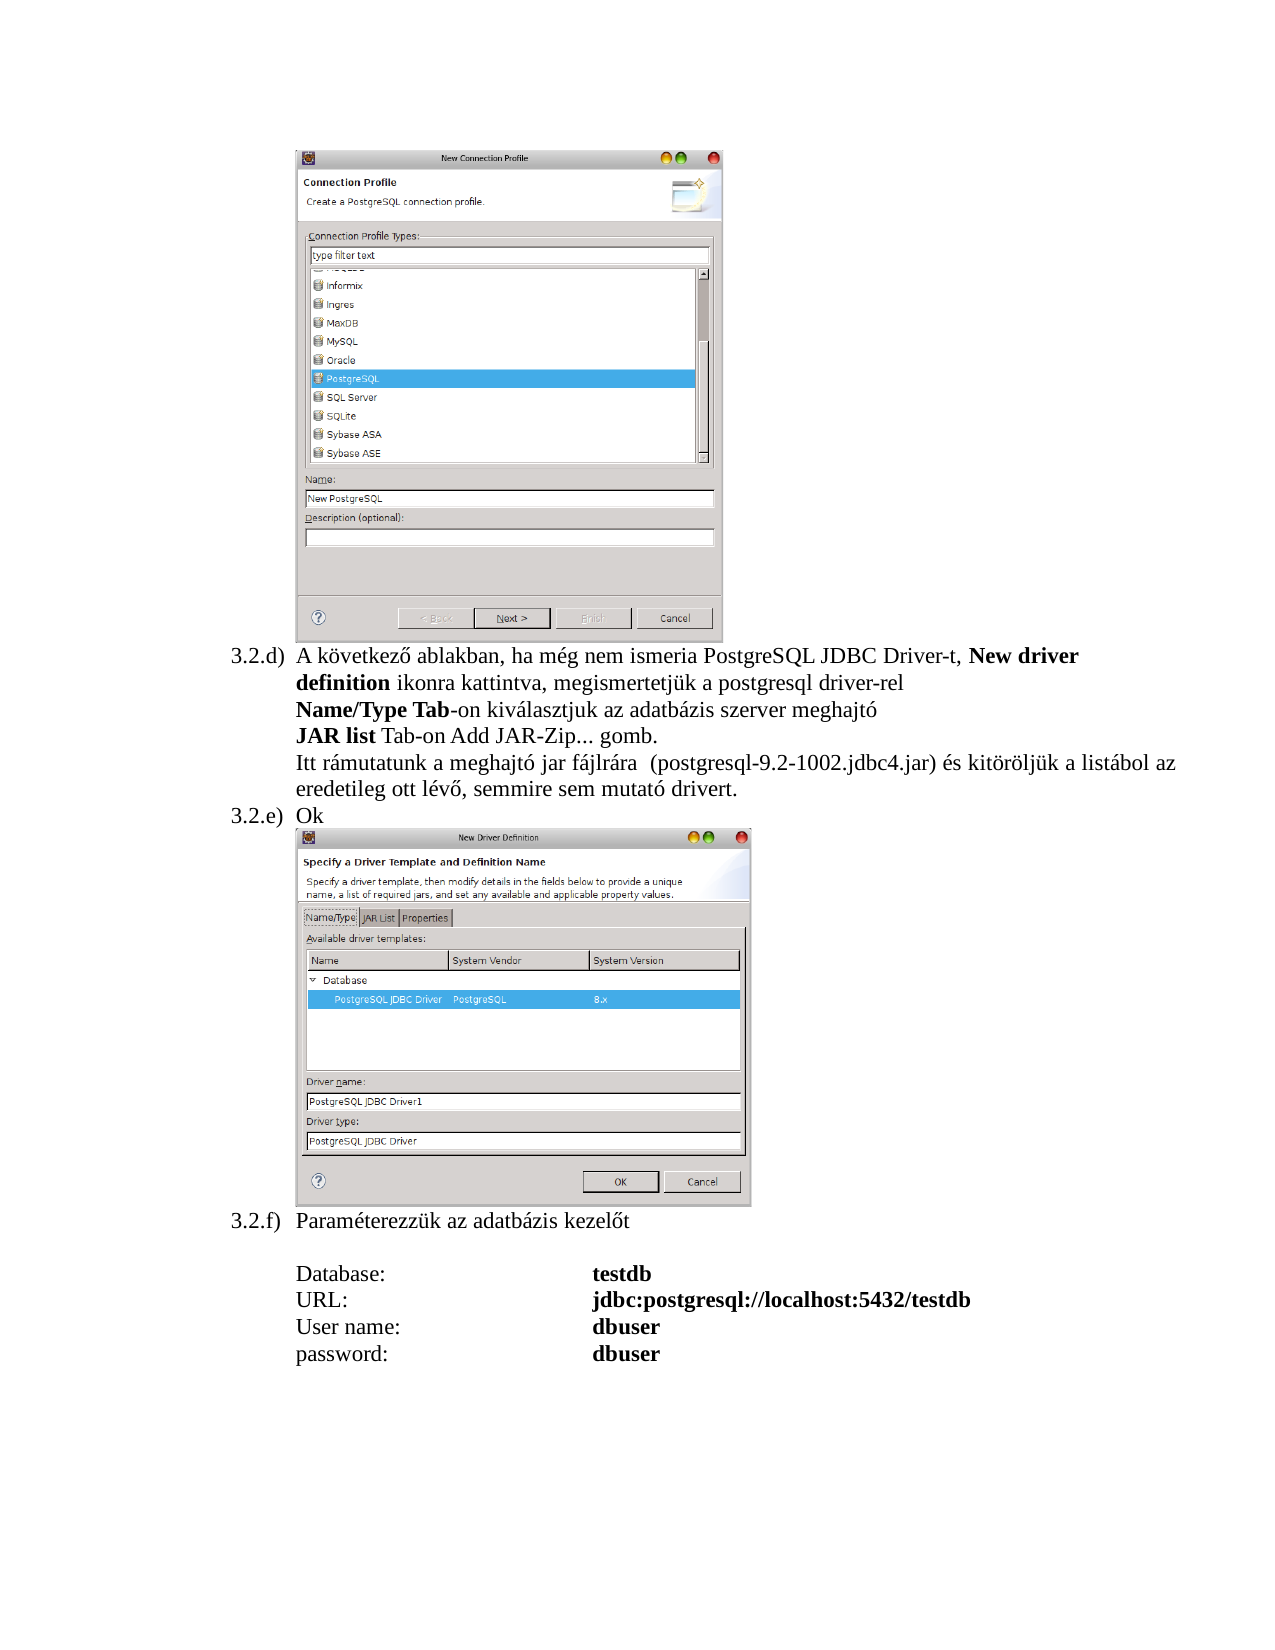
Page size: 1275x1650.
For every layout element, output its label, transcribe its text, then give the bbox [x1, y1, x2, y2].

list JAR list Tab-on Add JAR-Zip... gomb. [296, 722, 1177, 748]
text URL: jdbc:postgresql://localhost:5432/testdb [296, 1286, 1177, 1313]
text User name: dbuser [296, 1313, 1177, 1339]
subtitle Paraméterezzük az adatbázis kezelőt [231, 1207, 1177, 1233]
picture [295, 828, 752, 1207]
subtitle A következő ablakban, ha még nem ismeria PostgreSQL JDBC Driver-t, New driver definition ikonra kattintva, megismertetjük a postgresql driver-rel [231, 642, 1177, 695]
list Name/Type Tab-on kiválasztjuk az adatbázis szerver meghajtó [296, 695, 1177, 722]
picture [295, 150, 724, 643]
text Database: testdb [296, 1260, 1177, 1286]
list Itt rámutatunk a meghajtó jar fájlrára (postgresql-9.2-1002.jdbc4.jar) és kitöröljük a listábol az eredetileg ott lévő, semmire sem mutató drivert. [296, 748, 1177, 802]
subtitle Ok [231, 802, 1177, 828]
text password: dbuser [296, 1339, 1177, 1366]
